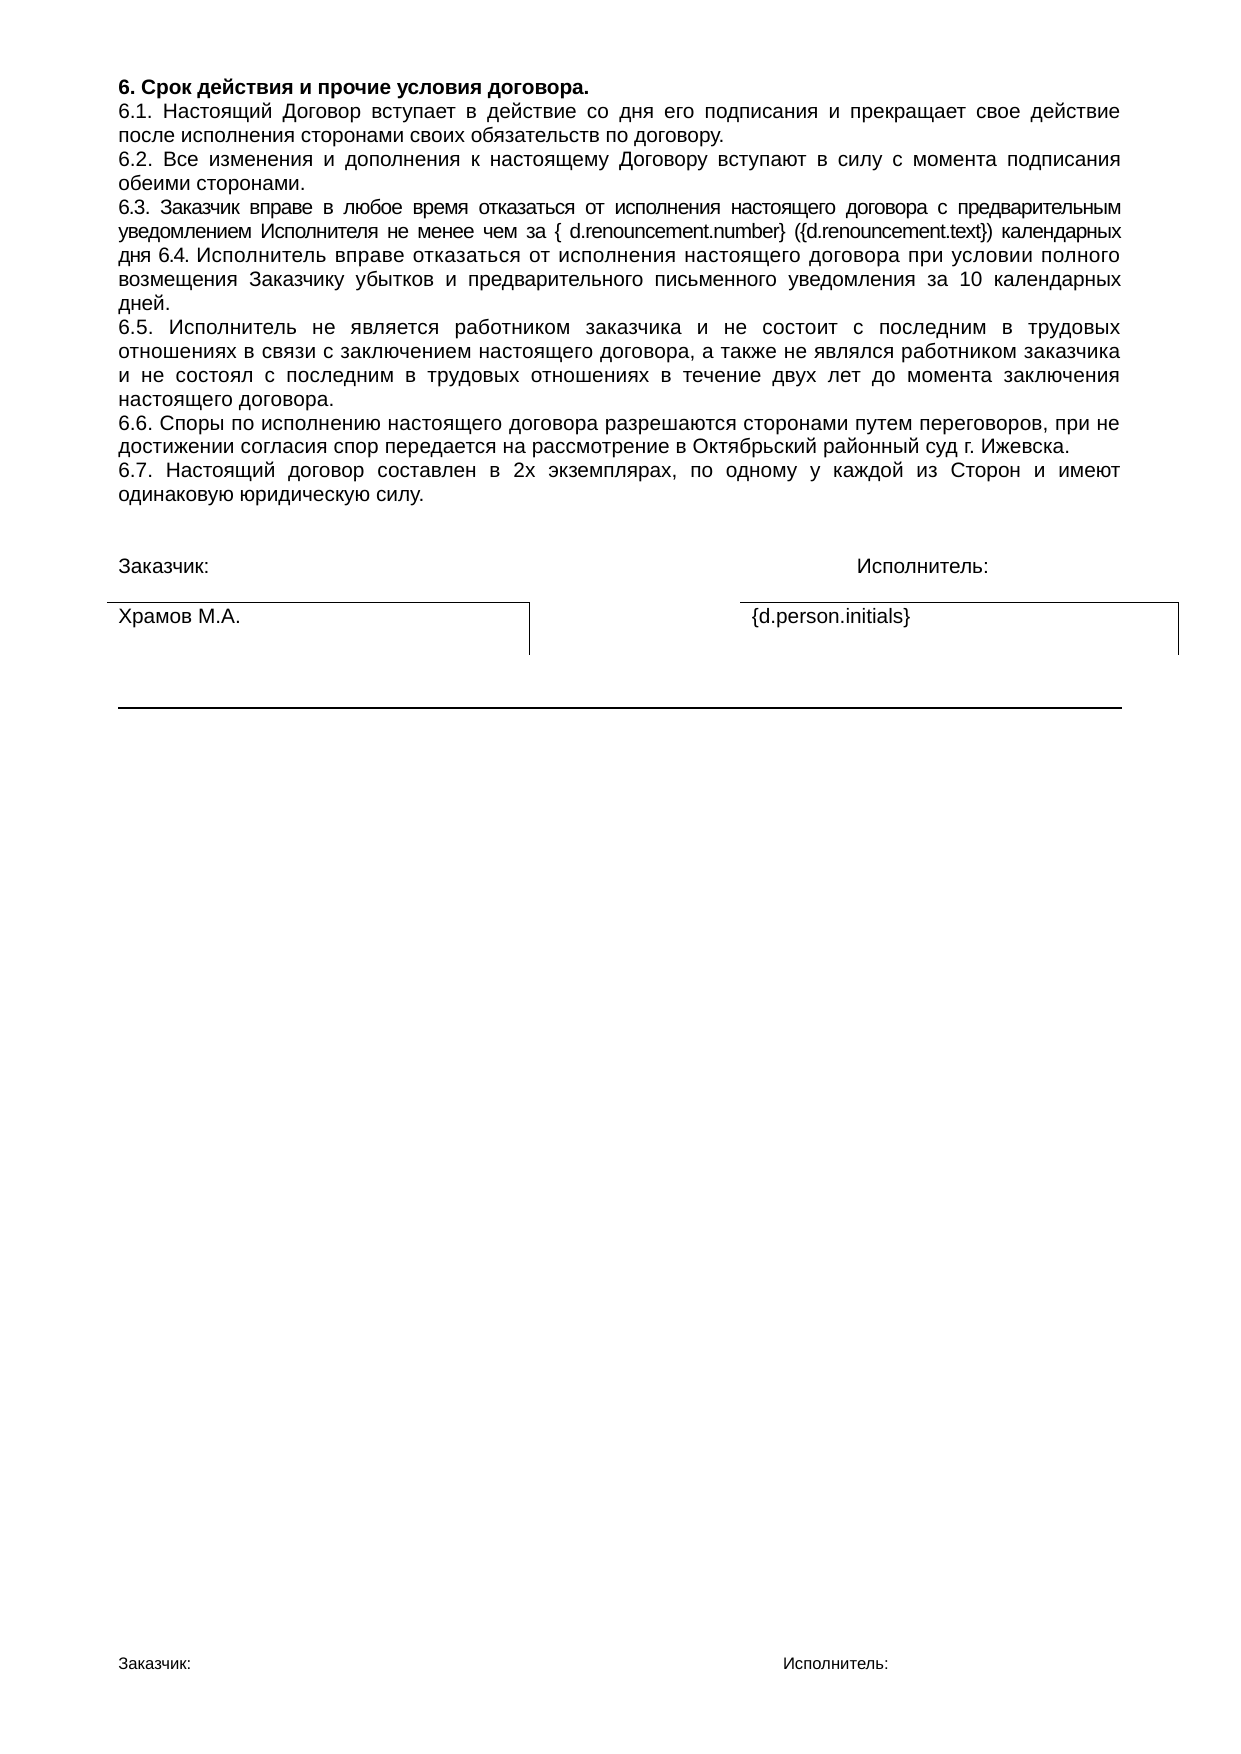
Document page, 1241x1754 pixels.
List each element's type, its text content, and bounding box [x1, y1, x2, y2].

text 6.2. Все изменения и дополнения к настоящему Договору вступают в силу с момента подписания обеими сторонами. [118, 147, 1122, 195]
text 6.3. Заказчик вправе в любое время отказаться от исполнения настоящего договора с предварительным уведомлением Исполнителя не менее чем за { d.renouncement.number} ({d.renouncement.text}) календарных дня 6.4. Исполнитель вправе отказаться от исполнения настоящего договора при условии полного возмещения Заказчику убытков и предварительного письменного уведомления за 10 календарных дней. [118, 195, 1122, 314]
table_header [530, 602, 740, 629]
text 6.5. Исполнитель не является работником заказчика и не состоит с последним в трудовых отношениях в связи с заключением настоящего договора, а также не являлся работником заказчика и не состоял с последним в трудовых отношениях в течение двух лет до момента заключения настоящего договора. [118, 314, 1122, 410]
table_cell [107, 629, 529, 655]
table_header Храмов М.А. [107, 603, 529, 629]
table_cell [530, 629, 740, 655]
table_header {d.person.initials} [740, 603, 1178, 629]
text 6.6. Споры по исполнению настоящего договора разрешаются сторонами путем переговоров, при не достижении согласия спор передается на рассмотрение в Октябрьский районный суд г. Ижевска. [118, 410, 1122, 458]
text Заказчик: Исполнитель: [118, 554, 1122, 578]
text 6.7. Настоящий договор составлен в 2х экземплярах, по одному у каждой из Сторон и имеют одинаковую юридическую силу. [118, 458, 1122, 506]
text 6. Срок действия и прочие условия договора. [118, 75, 1122, 99]
text 6.1. Настоящий Договор вступает в действие со дня его подписания и прекращает свое действие после исполнения сторонами своих обязательств по договору. [118, 99, 1122, 147]
table_cell [740, 629, 1178, 655]
